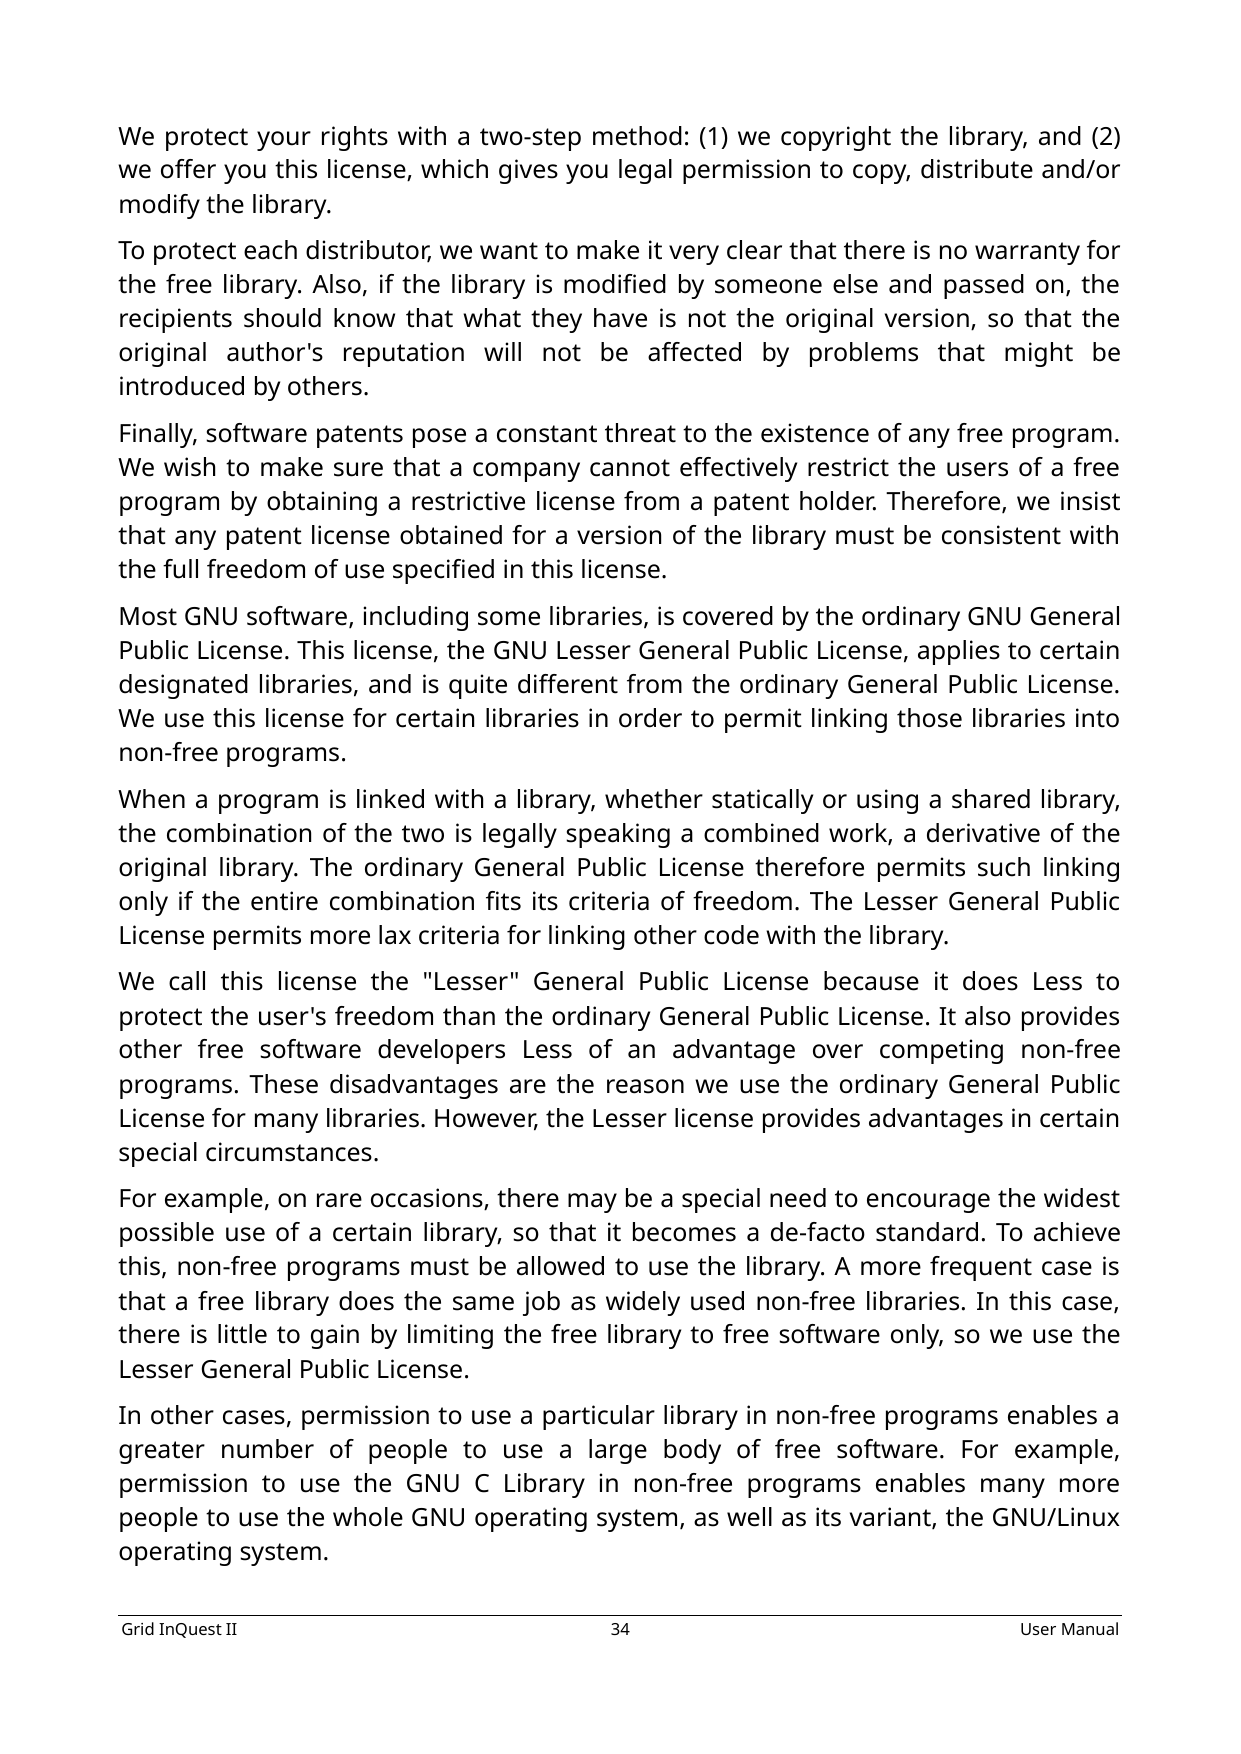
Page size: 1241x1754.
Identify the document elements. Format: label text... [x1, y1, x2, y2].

text We call this license the "Lesser" General Public License because it does Less to protect the user's freedom than the ordinary General Public License. It also provides other free software developers Less of an advantage over competing non-free programs. These disadvantages are the reason we use the ordinary General Public License for many libraries. However, the Lesser license provides advantages in certain special circumstances. [118, 964, 1122, 1168]
text Most GNU software, including some libraries, is covered by the ordinary GNU General Public License. This license, the GNU Lesser General Public License, applies to certain designated libraries, and is quite different from the ordinary General Public License. We use this license for certain libraries in order to permit linking those libraries into non-free programs. [118, 598, 1122, 769]
text When a program is linked with a library, whether statically or using a shared library, the combination of the two is legally speaking a combined work, a derivative of the original library. The ordinary General Public License therefore permits such linking only if the entire combination fits its criteria of freedom. The Lesser General Public License permits more lax criteria for linking other code with the library. [118, 781, 1122, 952]
text In other cases, permission to use a particular library in non-free programs enables a greater number of people to use a large body of free software. For example, permission to use the GNU C Library in non-free programs enables many more people to use the whole GNU operating system, as well as its variant, the GNU/Linux operating system. [118, 1398, 1122, 1568]
text To protect each distributor, we want to make it very clear that there is no warranty for the free library. Also, if the library is modified by someone else and passed on, the recipients should know that what they have is not the original version, so that the original author's reputation will not be affected by problems that might be introduced by others. [118, 233, 1122, 403]
text We protect your rights with a two-step method: (1) we copyright the library, and (2) we offer you this license, which gives you legal permission to copy, distribute and/or modify the library. [118, 118, 1122, 220]
text For example, on rare occasions, there may be a special need to encourage the widest possible use of a certain library, so that it becomes a de-facto standard. To achieve this, non-free programs must be allowed to use the library. A more frequent case is that a free library does the same job as widely used non-free libraries. In this case, there is little to gain by limiting the free library to free software only, so we use the Lesser General Public License. [118, 1181, 1122, 1385]
text Finally, software patents pose a constant threat to the existence of any free program. We wish to make sure that a company cannot effectively restrict the users of a free program by obtaining a restrictive license from a patent holder. Therefore, we insist that any patent license obtained for a version of the library must be consistent with the full freedom of use specified in this license. [118, 416, 1122, 586]
